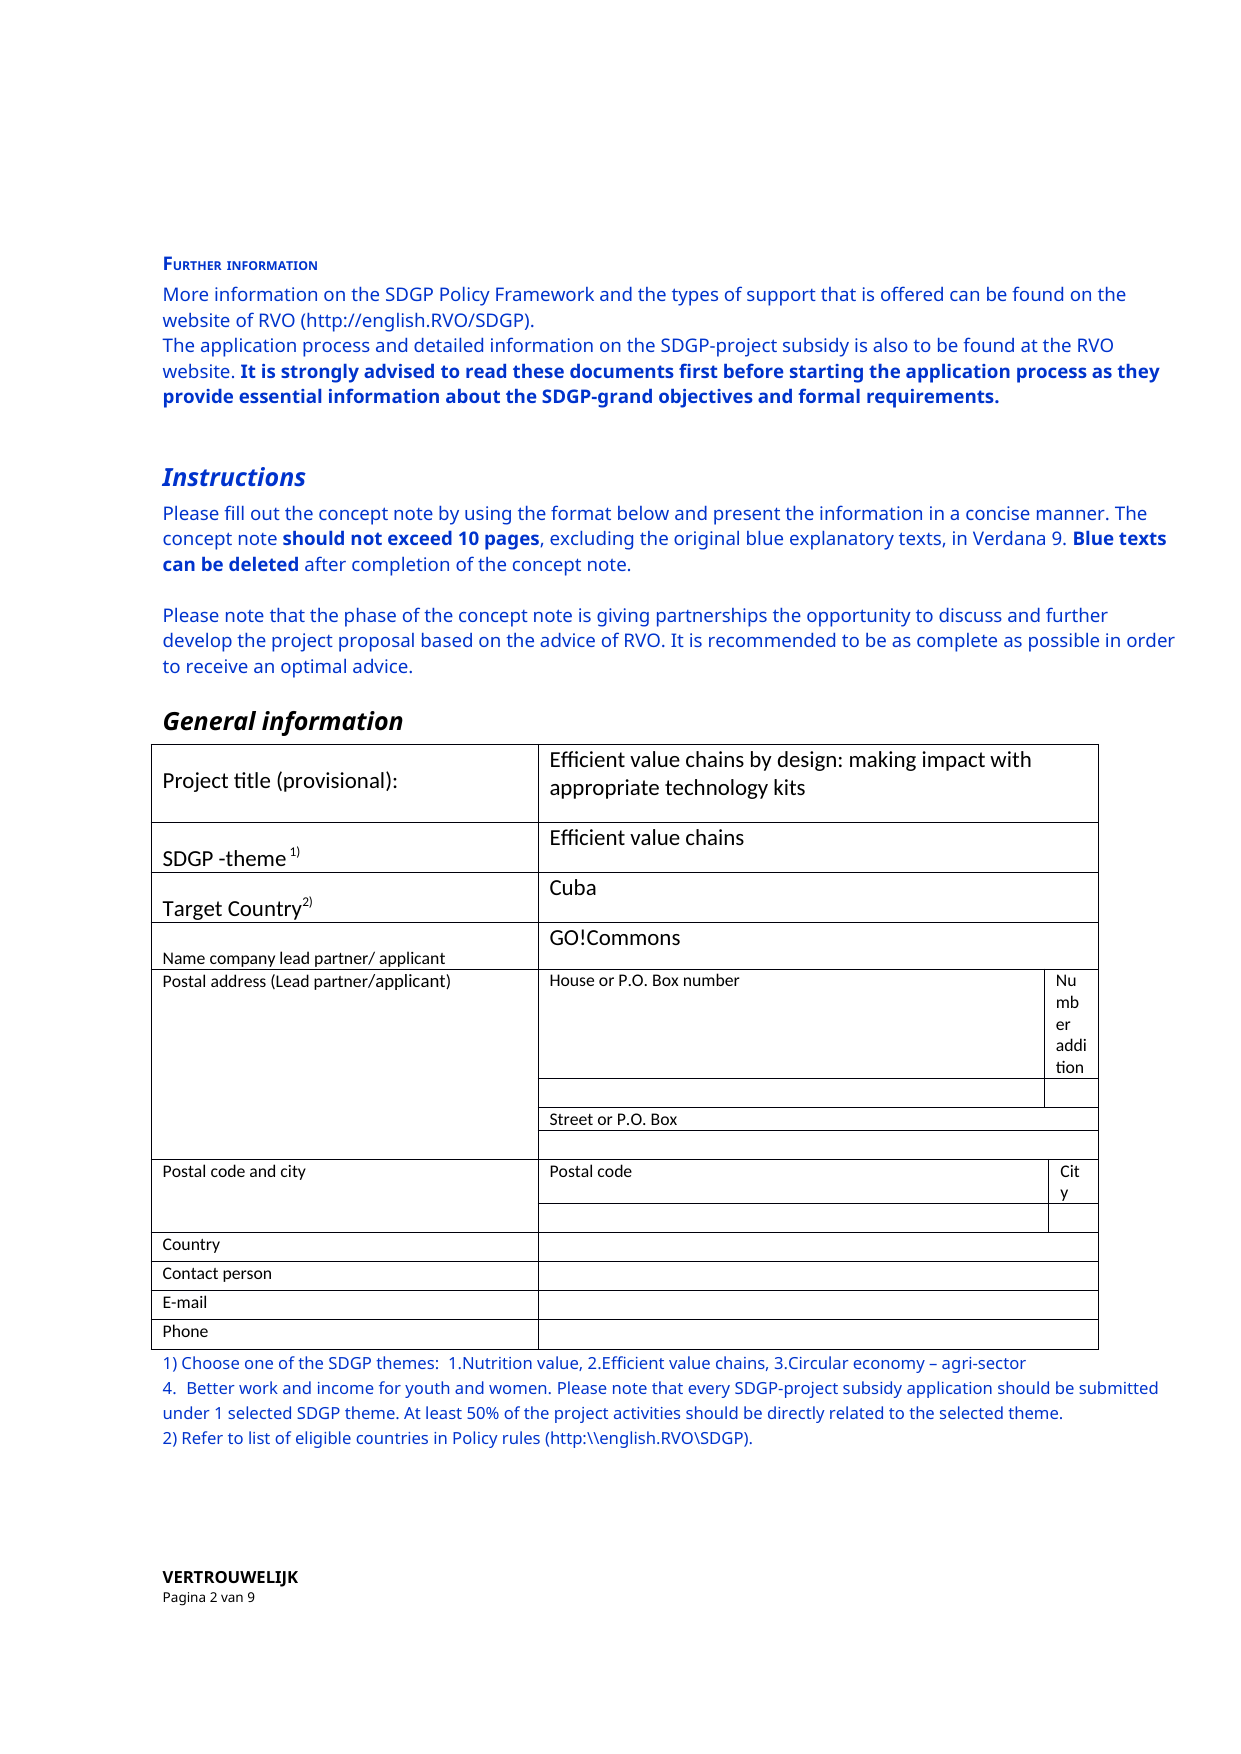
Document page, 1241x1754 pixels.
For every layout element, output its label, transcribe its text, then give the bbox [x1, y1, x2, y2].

subtitle Further information [162, 250, 1181, 275]
text 1) Choose one of the SDGP themes: 1.Nutrition value, 2.Efficient value chains, 3.Circular economy – agri-sector [162, 1349, 1181, 1374]
table_cell SDGP -theme 1) [152, 823, 538, 872]
table_cell GO!Commons [539, 923, 1098, 968]
table_cell [539, 1131, 1098, 1159]
table_cell Street or P.O. Box [539, 1108, 1098, 1130]
table_cell Contact person [152, 1262, 538, 1290]
table_cell City [1049, 1160, 1098, 1203]
table_cell House or P.O. Box number [539, 970, 1044, 1078]
table_cell Postal code and city [152, 1160, 538, 1232]
table_cell [1045, 1079, 1098, 1107]
text More information on the SDGP Policy Framework and the types of support that is offered can be found on the website of RVO (http://english.RVO/SDGP). [162, 282, 1181, 333]
table_header Project title (provisional): [152, 745, 538, 822]
table_cell [539, 1291, 1098, 1319]
table_cell Efficient value chains [539, 823, 1098, 872]
table_cell [539, 1204, 1048, 1232]
subtitle Instructions [162, 460, 1181, 494]
text 4. Better work and income for youth and women. Please note that every SDGP-project subsidy application should be submitted under 1 selected SDGP theme. At least 50% of the project activities should be directly related to the selected theme. [162, 1374, 1181, 1424]
table_cell Postal address (Lead partner/applicant) [152, 970, 538, 1159]
table_cell Cuba [539, 873, 1098, 922]
table_cell [1049, 1204, 1098, 1232]
table_cell Target Country2) [152, 873, 538, 922]
subtitle General information [162, 704, 1181, 738]
table_cell Country [152, 1233, 538, 1261]
table_cell [539, 1320, 1098, 1348]
table_cell [539, 1079, 1044, 1107]
table_cell Postal code [539, 1160, 1048, 1203]
table_cell Number addition [1045, 970, 1098, 1078]
text Please fill out the concept note by using the format below and present the information in a concise manner. The concept note should not exceed 10 pages, excluding the original blue explanatory texts, in Verdana 9. Blue texts can be deleted after completion of the concept note. [162, 500, 1181, 577]
table_cell Name company lead partner/ applicant [152, 923, 538, 968]
table_header Efficient value chains by design: making impact with appropriate technology kits [539, 745, 1098, 822]
text Please note that the phase of the concept note is giving partnerships the opportunity to discuss and further develop the project proposal based on the advice of RVO. It is recommended to be as complete as possible in order to receive an optimal advice. [162, 602, 1181, 679]
table_cell [539, 1233, 1098, 1261]
table_cell Phone [152, 1320, 538, 1348]
table_cell E-mail [152, 1291, 538, 1319]
table_cell [539, 1262, 1098, 1290]
text 2) Refer to list of eligible countries in Policy rules (http:\\english.RVO\SDGP). [162, 1424, 1181, 1449]
text The application process and detailed information on the SDGP-project subsidy is also to be found at the RVO website. It is strongly advised to read these documents first before starting the application process as they provide essential information about the SDGP-grand objectives and formal requirements. [162, 333, 1181, 409]
